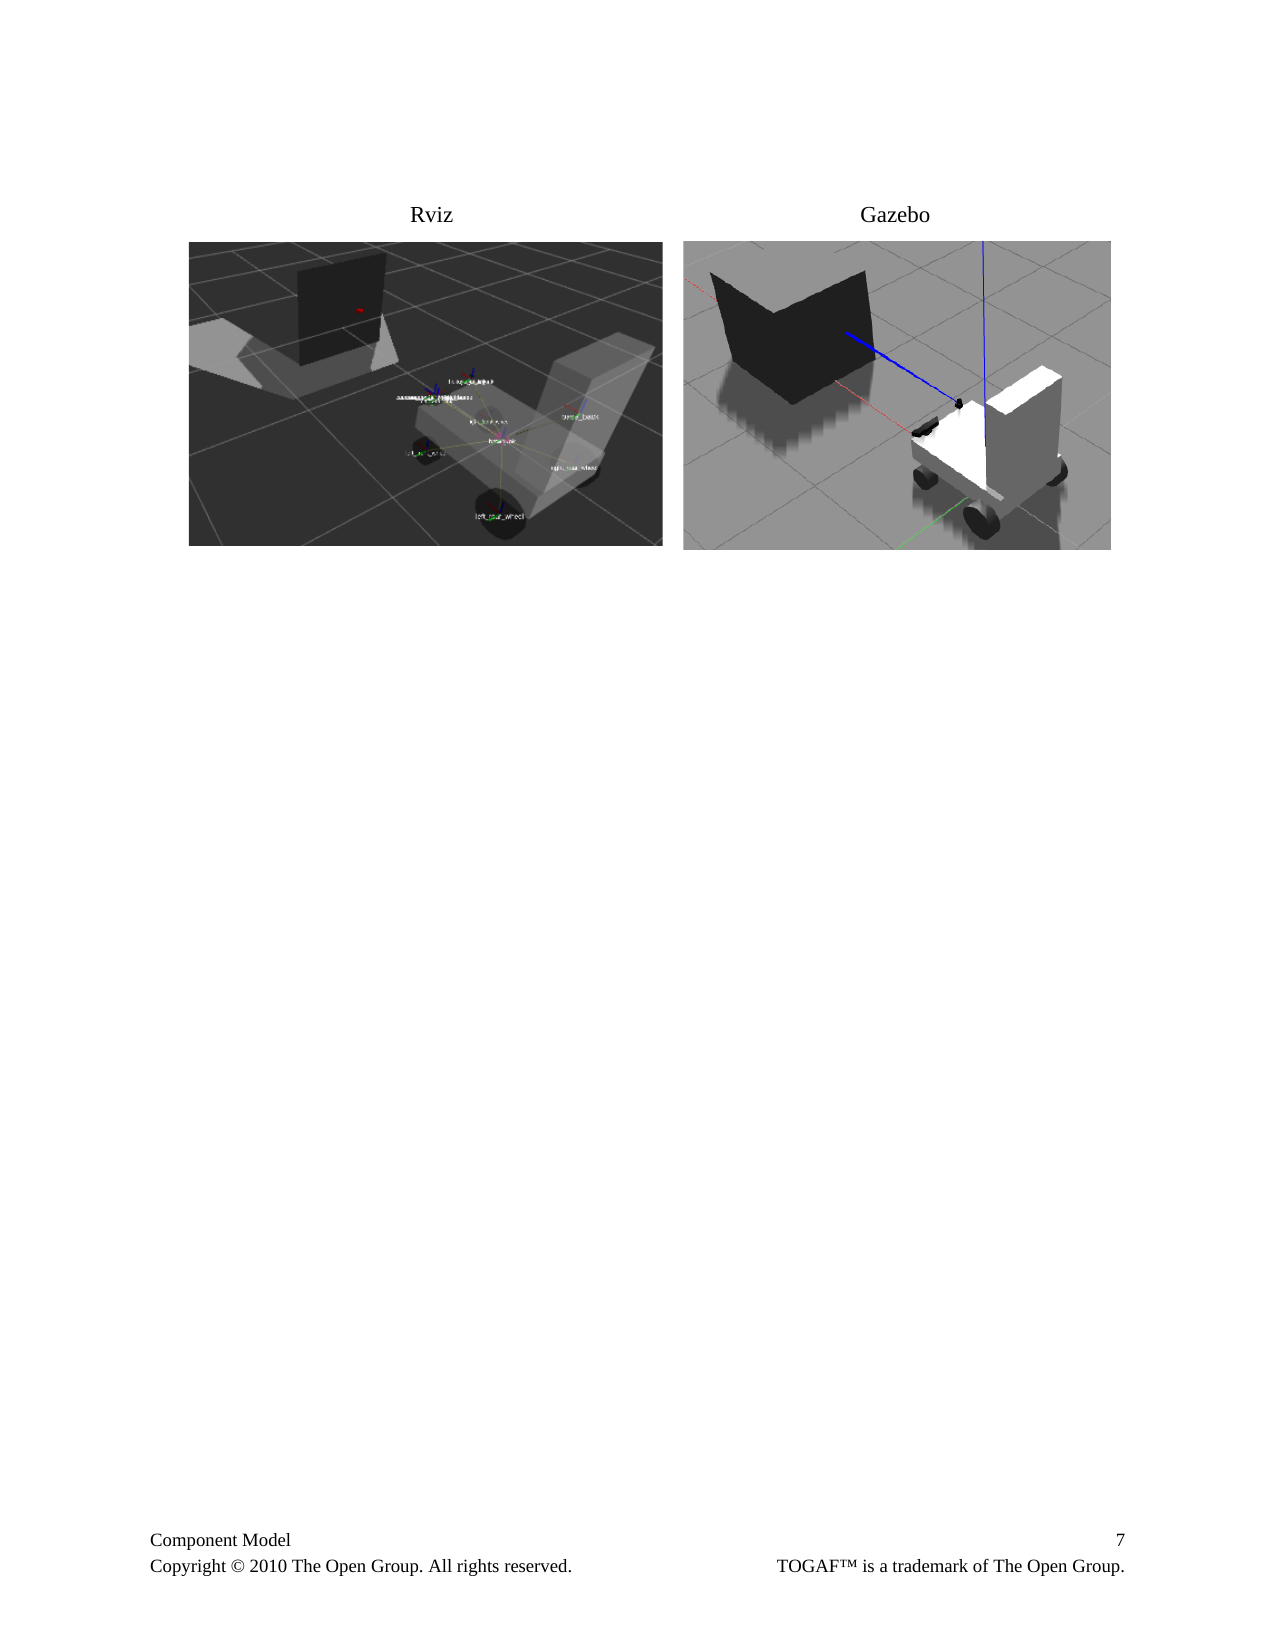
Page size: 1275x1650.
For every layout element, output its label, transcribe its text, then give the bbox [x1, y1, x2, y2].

table_header Rviz [186, 183, 676, 239]
picture [188, 242, 663, 546]
table_header Gazebo [676, 183, 1114, 239]
picture [683, 241, 1111, 550]
